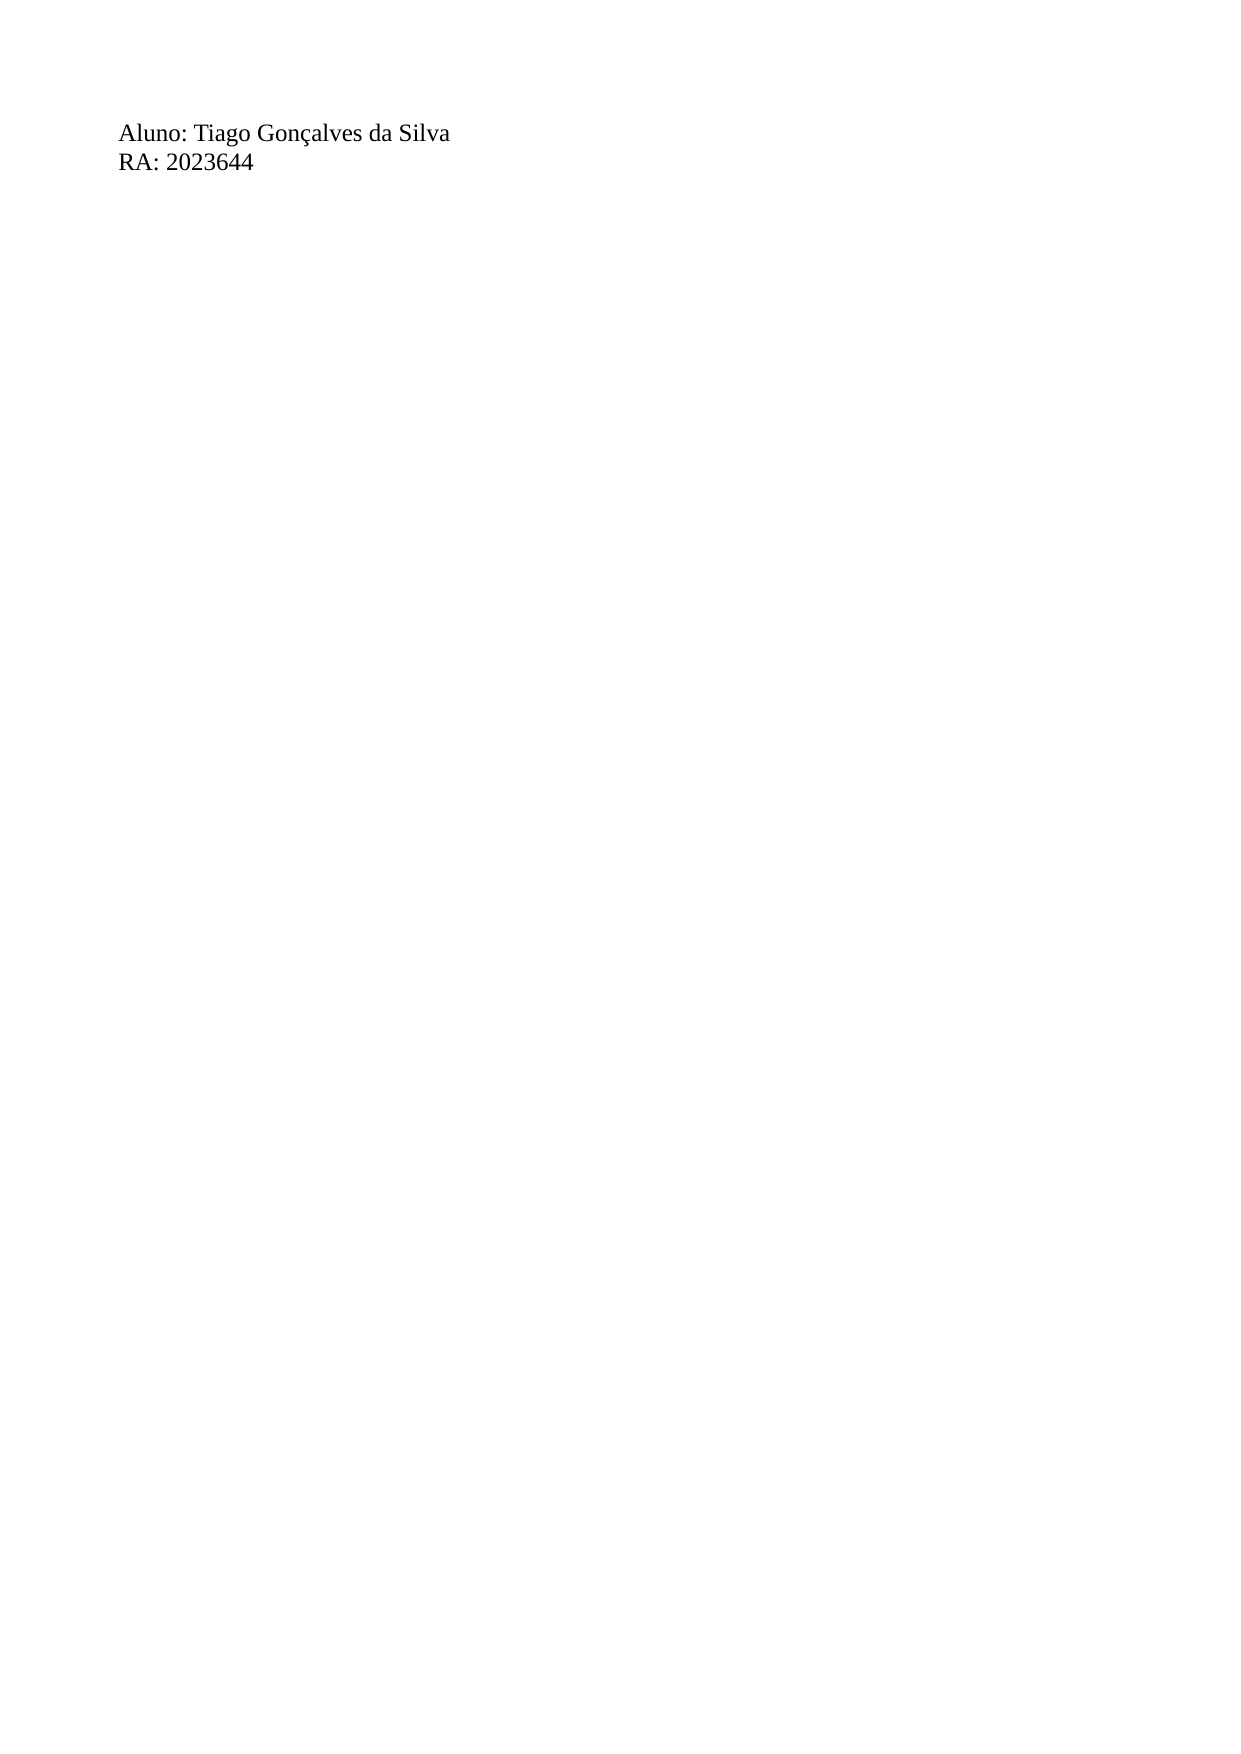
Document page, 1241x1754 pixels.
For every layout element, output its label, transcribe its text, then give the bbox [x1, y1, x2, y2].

text RA: 2023644 [118, 147, 1122, 176]
text Aluno: Tiago Gonçalves da Silva [118, 118, 1122, 147]
